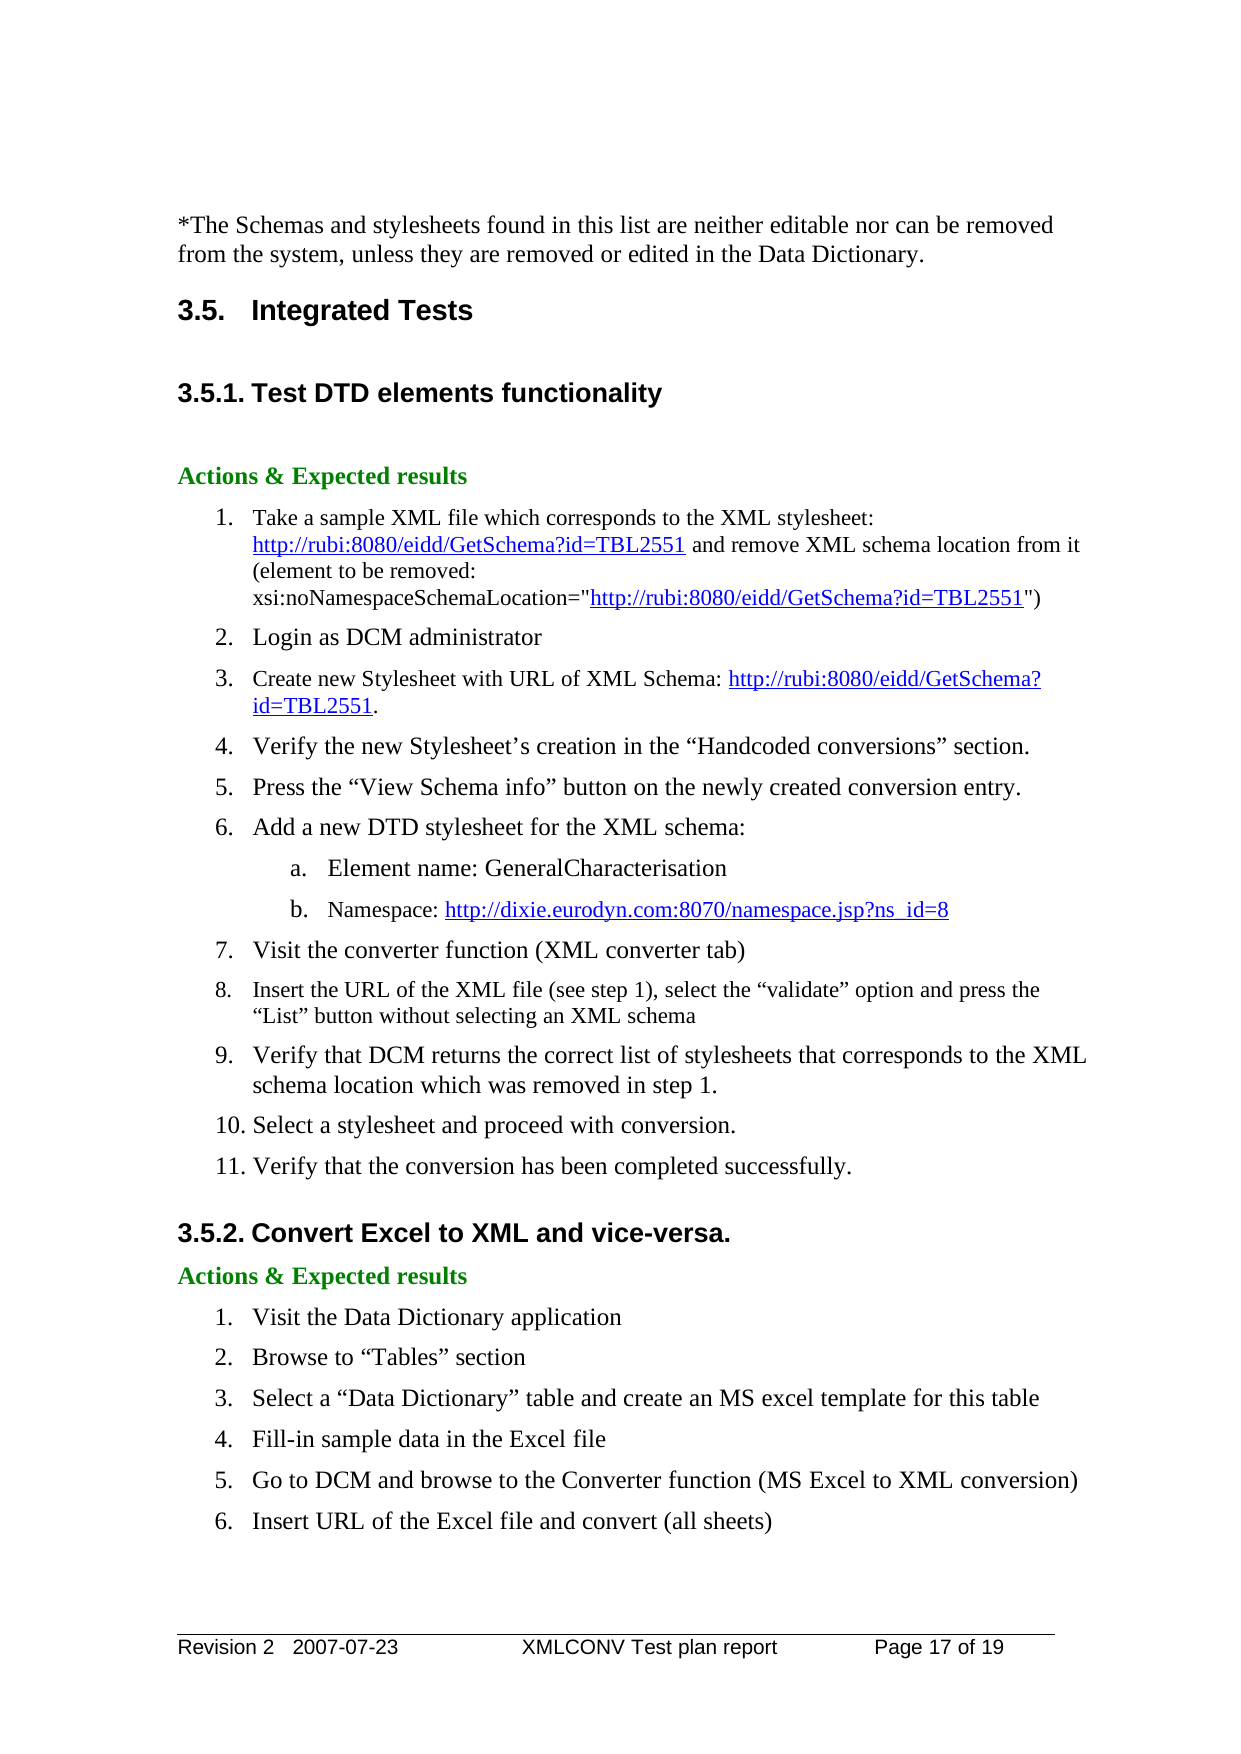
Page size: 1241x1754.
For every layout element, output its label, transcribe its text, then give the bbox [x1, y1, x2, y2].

list Create new Stylesheet with URL of XML Schema: http://rubi:8080/eidd/GetSchema?id=TBL2551. [215, 663, 1092, 719]
list Insert URL of the Excel file and convert (all sheets) [214, 1506, 1092, 1534]
subtitle Actions & Expected results [177, 461, 1092, 490]
list Namespace: http://dixie.eurodyn.com:8070/namespace.jsp?ns_id=8 [290, 894, 1092, 923]
list Element name: GeneralCharacterisation [290, 853, 1092, 882]
list Insert the URL of the XML file (see step 1), select the “validate” option and press the “List” button without selecting an XML schema [215, 976, 1092, 1029]
list Verify that DCM returns the correct list of stylesheets that corresponds to the XML schema location which was removed in step 1. [215, 1040, 1092, 1098]
list Verify the new Stylesheet’s creation in the “Handcoded conversions” section. [215, 731, 1092, 759]
subtitle Actions & Expected results [177, 1261, 1092, 1289]
list Fill-in sample data in the Excel file [214, 1424, 1092, 1453]
subtitle Test DTD elements functionality [177, 377, 1092, 408]
subtitle Integrated Tests [177, 293, 1092, 327]
list Verify that the conversion has been completed successfully. [215, 1151, 1092, 1180]
list Select a “Data Dictionary” table and create an MS excel template for this table [214, 1383, 1092, 1412]
list Take a sample XML file which corresponds to the XML stylesheet: http://rubi:8080/eidd/GetSchema?id=TBL2551 and remove XML schema location from it (element to be removed: xsi:noNamespaceSchemaLocation="http://rubi:8080/eidd/GetSchema?id=TBL2551") [215, 502, 1092, 611]
list Login as DCM administrator [215, 622, 1092, 651]
list Press the “View Schema info” button on the newly created conversion entry. [215, 771, 1092, 800]
list Visit the converter function (XML converter tab) [215, 935, 1092, 964]
subtitle Convert Excel to XML and vice-versa. [177, 1217, 1092, 1248]
list Browse to “Tables” section [214, 1342, 1092, 1371]
list Select a stylesheet and proceed with conversion. [215, 1110, 1092, 1139]
list Add a new DTD stylesheet for the XML schema: [215, 812, 1092, 841]
text *The Schemas and stylesheets found in this list are neither editable nor can be removed from the system, unless they are removed or edited in the Data Dictionary. [177, 210, 1092, 268]
list Go to DCM and browse to the Converter function (MS Excel to XML conversion) [214, 1465, 1092, 1494]
list Visit the Data Dictionary application [214, 1301, 1092, 1330]
